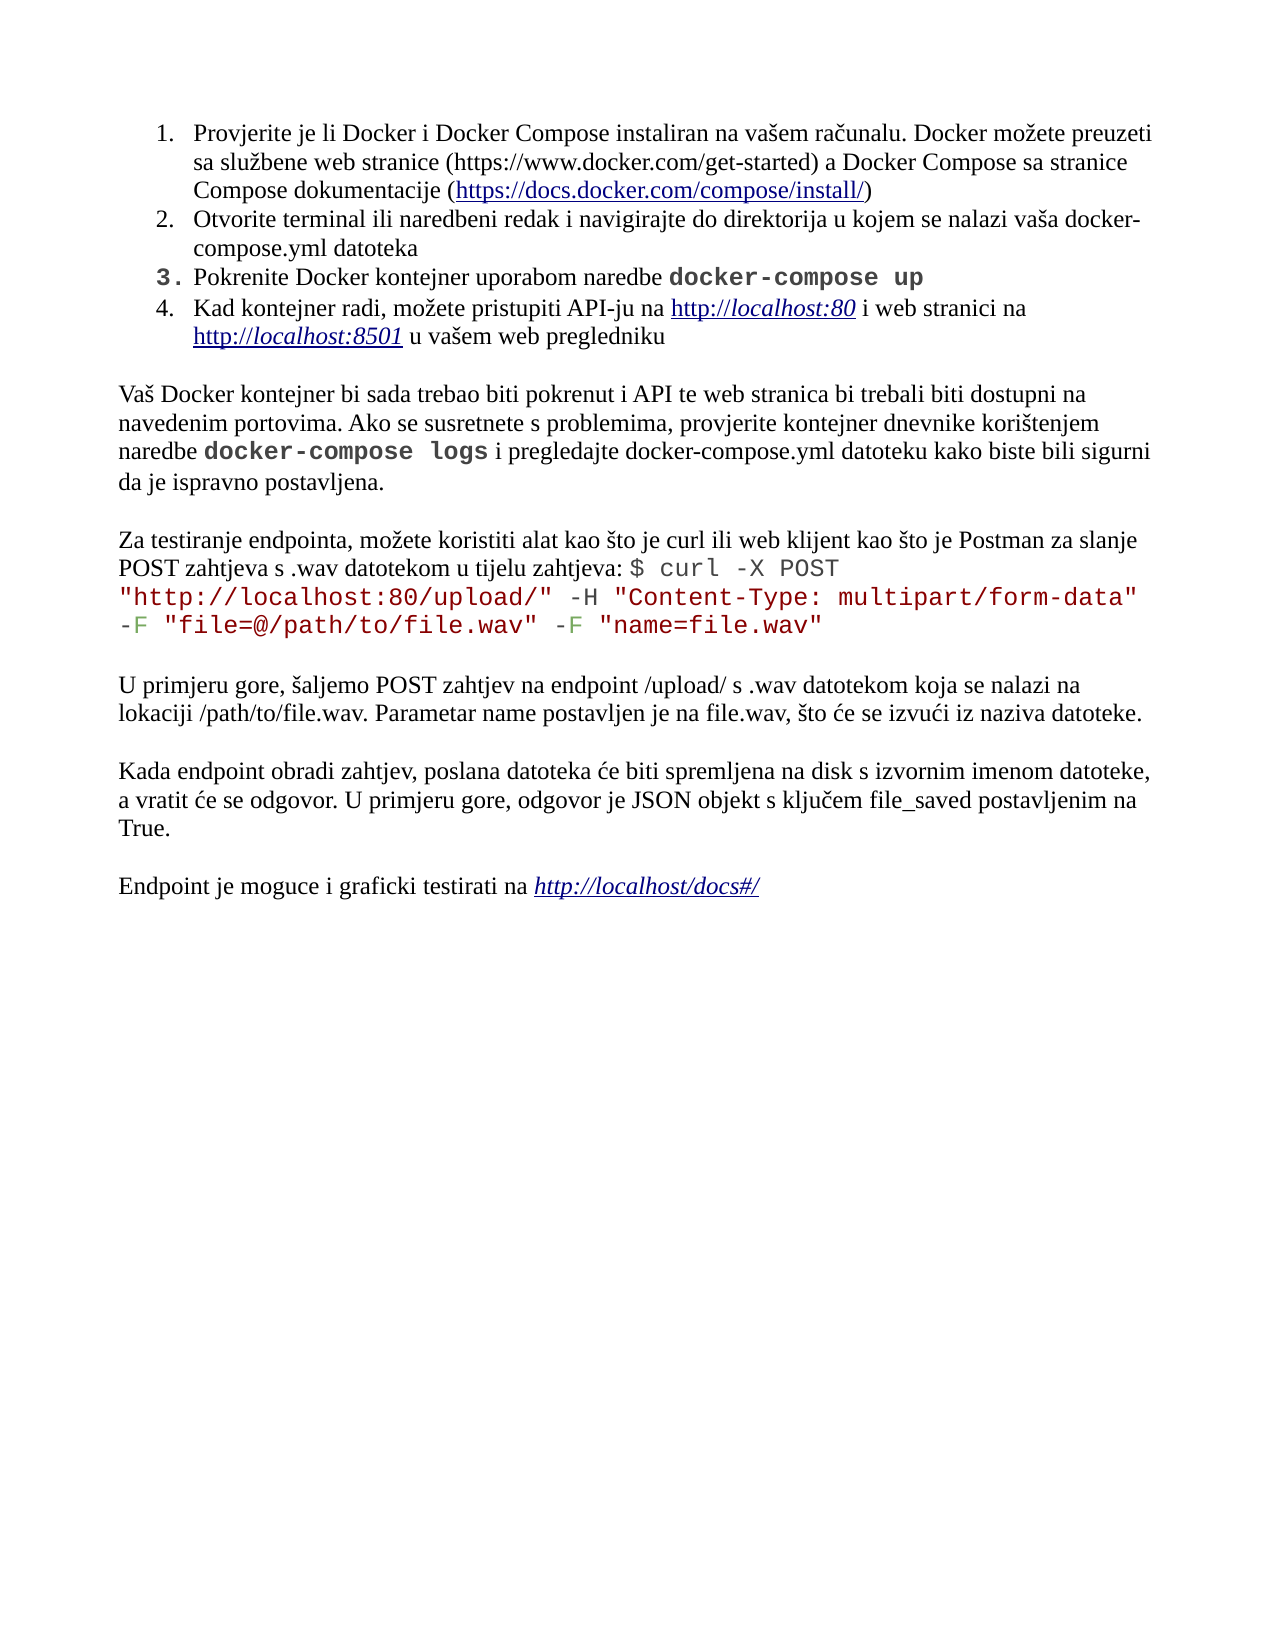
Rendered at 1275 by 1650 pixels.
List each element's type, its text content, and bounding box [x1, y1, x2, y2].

text U primjeru gore, šaljemo POST zahtjev na endpoint /upload/ s .wav datotekom koja se nalazi na lokaciji /path/to/file.wav. Parametar name postavljen je na file.wav, što će se izvući iz naziva datoteke. [118, 670, 1157, 727]
list Kad kontejner radi, možete pristupiti API-ju na http://localhost:80 i web stranici na http://localhost:8501 u vašem web pregledniku [156, 293, 1157, 350]
text Vaš Docker kontejner bi sada trebao biti pokrenut i API te web stranica bi trebali biti dostupni na navedenim portovima. Ako se susretnete s problemima, provjerite kontejner dnevnike korištenjem naredbe docker-compose logs i pregledajte docker-compose.yml datoteku kako biste bili sigurni da je ispravno postavljena. [118, 379, 1157, 496]
list Provjerite je li Docker i Docker Compose instaliran na vašem računalu. Docker možete preuzeti sa službene web stranice (https://www.docker.com/get-started) a Docker Compose sa stranice Compose dokumentacije (https://docs.docker.com/compose/install/) [156, 118, 1157, 204]
text Kada endpoint obradi zahtjev, poslana datoteka će biti spremljena na disk s izvornim imenom datoteke, a vratit će se odgovor. U primjeru gore, odgovor je JSON objekt s ključem file_saved postavljenim na True. [118, 756, 1157, 842]
text Endpoint je moguce i graficki testirati na http://localhost/docs#/ [118, 871, 1157, 900]
text Za testiranje endpointa, možete koristiti alat kao što je curl ili web klijent kao što je Postman za slanje POST zahtjeva s .wav datotekom u tijelu zahtjeva: $ curl -X POST "http://localhost:80/upload/" -H "Content-Type: multipart/form-data" -F "file=@/path/to/file.wav" -F "name=file.wav" [118, 525, 1157, 641]
list Otvorite terminal ili naredbeni redak i navigirajte do direktorija u kojem se nalazi vaša docker-compose.yml datoteka [156, 204, 1157, 262]
list Pokrenite Docker kontejner uporabom naredbe docker-compose up [156, 262, 1157, 293]
